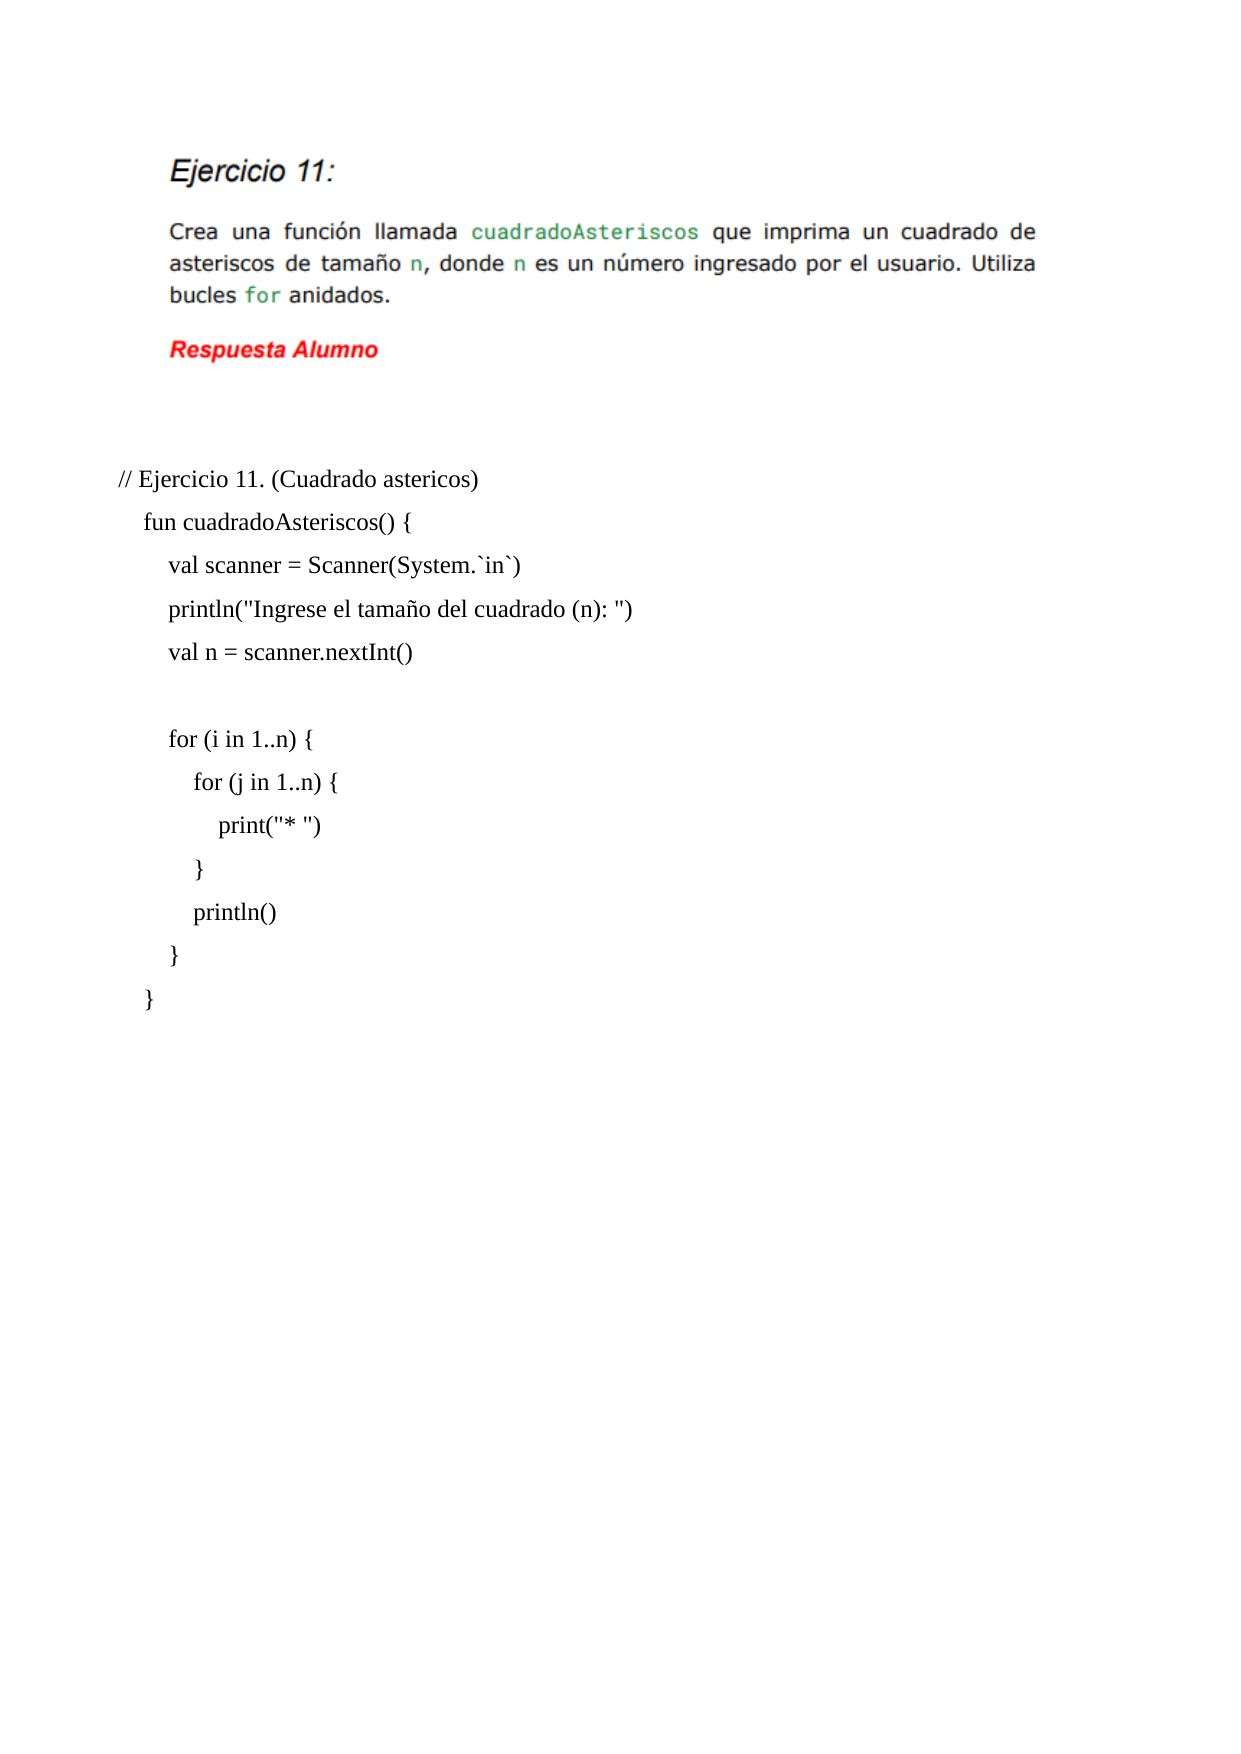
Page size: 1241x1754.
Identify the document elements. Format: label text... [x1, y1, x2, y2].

text for (j in 1..n) { [118, 767, 1122, 796]
text fun cuadradoAsteriscos() { [118, 507, 1122, 536]
text // Ejercicio 11. (Cuadrado astericos) [118, 464, 1122, 493]
text println() [118, 897, 1122, 926]
picture [118, 118, 1123, 450]
text val scanner = Scanner(System.`in`) [118, 551, 1122, 579]
text } [118, 854, 1122, 883]
text } [118, 984, 1122, 1013]
text println("Ingrese el tamaño del cuadrado (n): ") [118, 594, 1122, 623]
text for (i in 1..n) { [118, 724, 1122, 753]
text print("* ") [118, 811, 1122, 839]
text val n = scanner.nextInt() [118, 637, 1122, 666]
text } [118, 941, 1122, 969]
